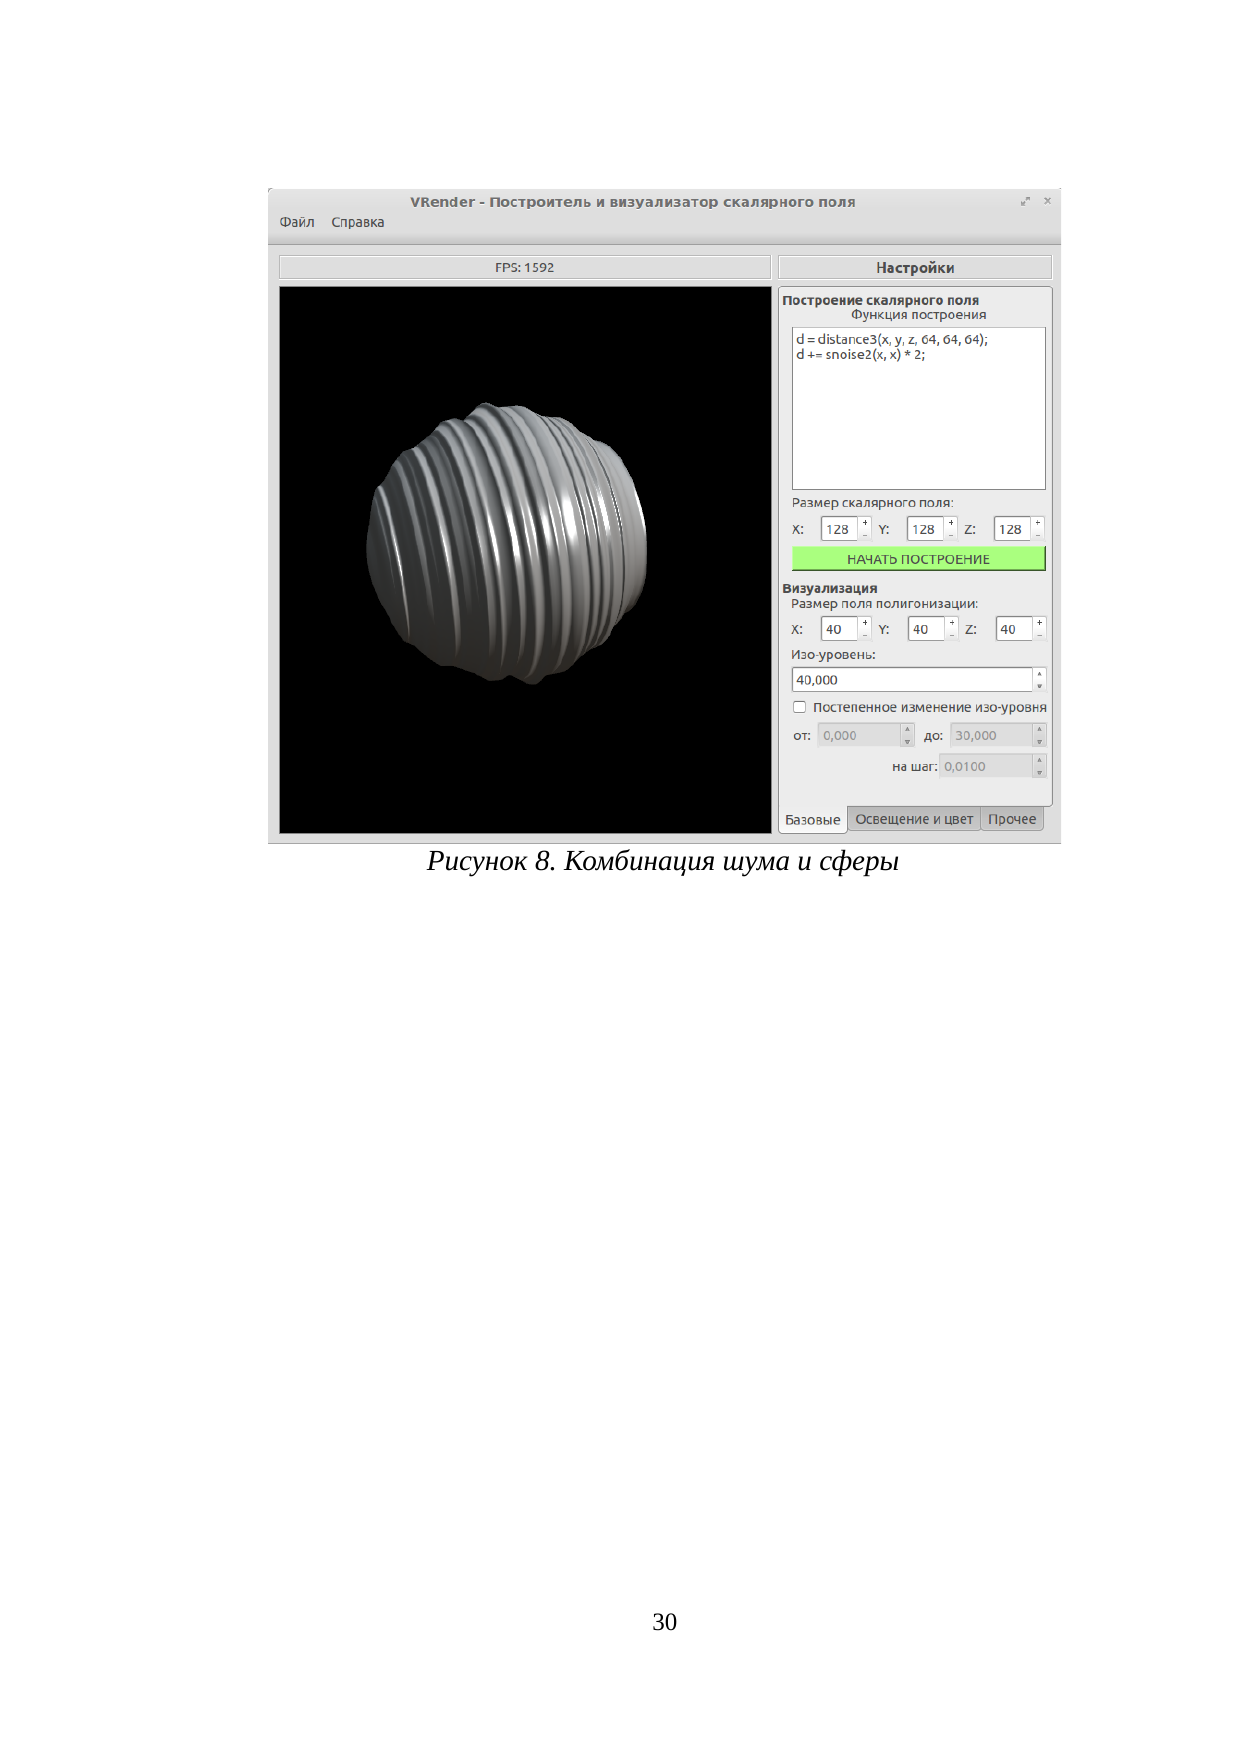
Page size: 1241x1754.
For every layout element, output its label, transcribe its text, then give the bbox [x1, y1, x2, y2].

picture [268, 188, 1062, 844]
text Рисунок 8. Комбинация шума и сферы [268, 844, 1061, 877]
